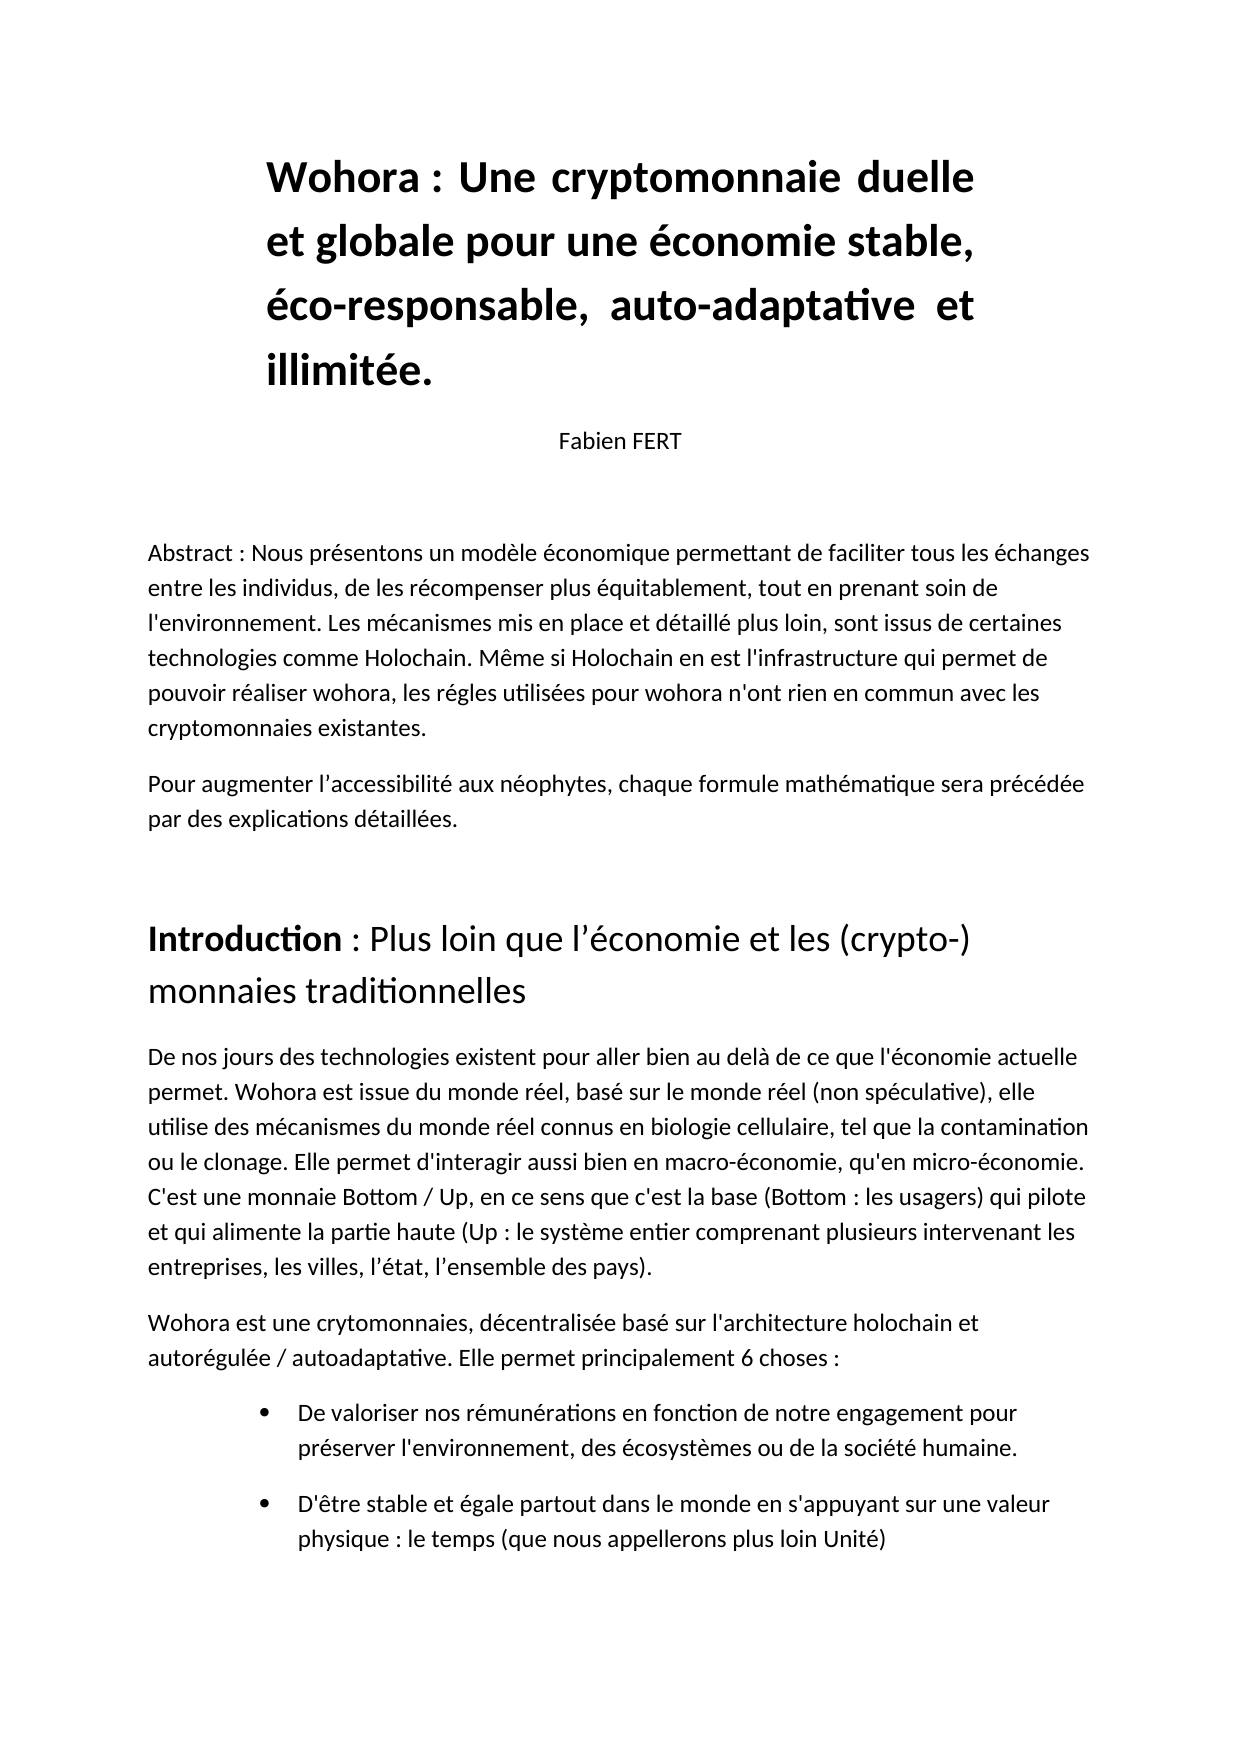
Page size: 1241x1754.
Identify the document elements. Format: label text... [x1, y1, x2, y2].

text Wohora est une crytomonnaies, décentralisée basé sur l'architecture holochain et autorégulée / autoadaptative. Elle permet principalement 6 choses : [148, 1307, 1093, 1372]
text Introduction : Plus loin que l’économie et les (crypto-) monnaies traditionnelles [148, 915, 1093, 1013]
list De valoriser nos rémunérations en fonction de notre engagement pour préserver l'environnement, des écosystèmes ou de la société humaine. [260, 1398, 1093, 1463]
text Fabien FERT [148, 426, 1093, 456]
list D'être stable et égale partout dans le monde en s'appuyant sur une valeur physique : le temps (que nous appellerons plus loin Unité) [260, 1488, 1093, 1554]
text Wohora : Une cryptomonnaie duelle et globale pour une économie stable, éco-responsable, auto-adaptative et illimitée. [266, 148, 974, 396]
text Abstract : Nous présentons un modèle économique permettant de faciliter tous les échanges entre les individus, de les récompenser plus équitablement, tout en prenant soin de l'environnement. Les mécanismes mis en place et détaillé plus loin, sont issus de certaines technologies comme Holochain. Même si Holochain en est l'infrastructure qui permet de pouvoir réaliser wohora, les régles utilisées pour wohora n'ont rien en commun avec les cryptomonnaies existantes. [148, 537, 1093, 743]
text De nos jours des technologies existent pour aller bien au delà de ce que l'économie actuelle permet. Wohora est issue du monde réel, basé sur le monde réel (non spéculative), elle utilise des mécanismes du monde réel connus en biologie cellulaire, tel que la contamination ou le clonage. Elle permet d'interagir aussi bien en macro-économie, qu'en micro-économie. C'est une monnaie Bottom / Up, en ce sens que c'est la base (Bottom : les usagers) qui pilote et qui alimente la partie haute (Up : le système entier comprenant plusieurs intervenant les entreprises, les villes, l’état, l’ensemble des pays). [148, 1041, 1093, 1281]
text Pour augmenter l’accessibilité aux néophytes, chaque formule mathématique sera précédée par des explications détaillées. [148, 768, 1093, 833]
